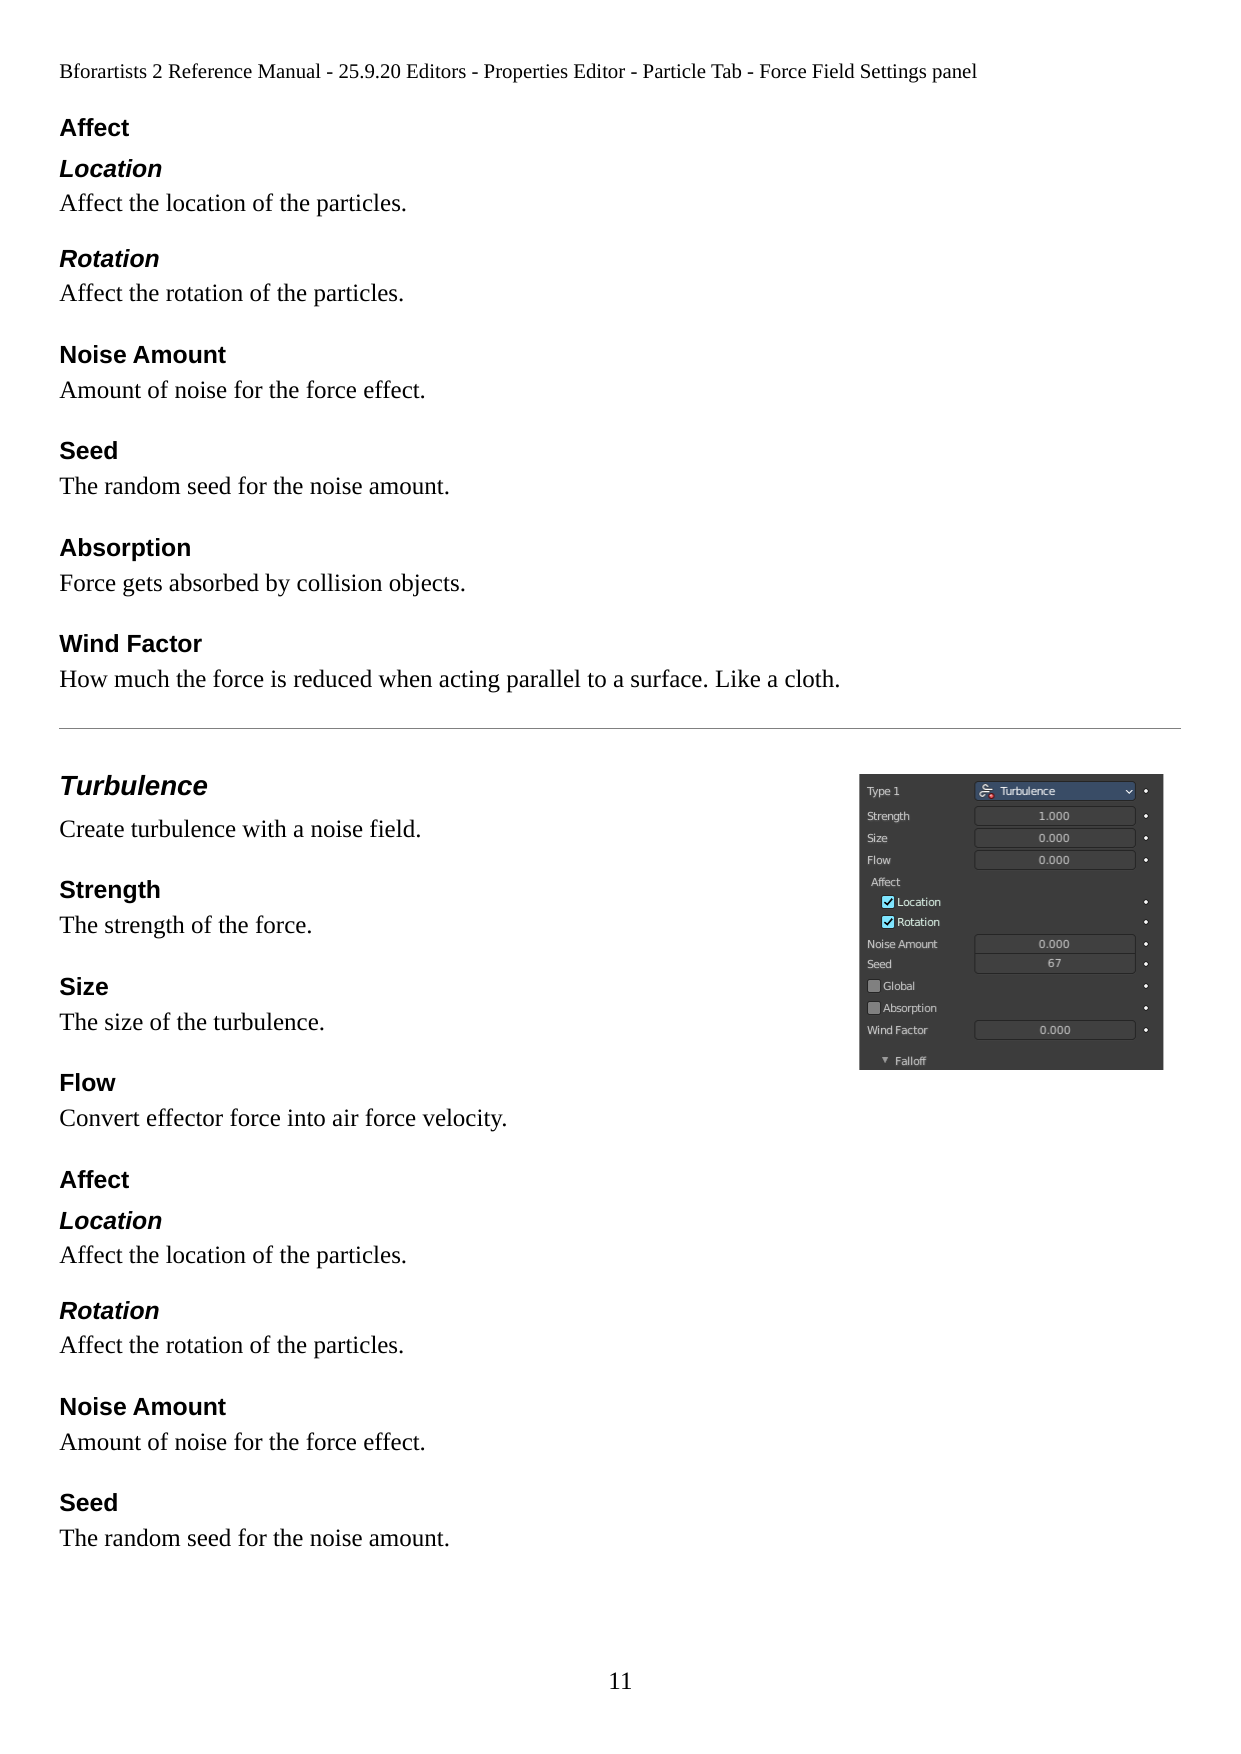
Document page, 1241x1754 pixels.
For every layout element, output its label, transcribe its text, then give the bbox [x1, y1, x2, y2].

subtitle Affect [59, 1165, 1181, 1193]
text Affect the location of the particles. [59, 1241, 1181, 1269]
text The random seed for the noise amount. [59, 1523, 1181, 1552]
text Convert effector force into air force velocity. [59, 1103, 1181, 1132]
subtitle Size [59, 972, 859, 1001]
subtitle Rotation [59, 1296, 1181, 1324]
subtitle Seed [59, 436, 1181, 465]
text The random seed for the noise amount. [59, 471, 1181, 500]
text Amount of noise for the force effect. [59, 1427, 1181, 1456]
text The strength of the force. [59, 910, 859, 939]
text How much the force is reduced when acting parallel to a surface. Like a cloth. [59, 664, 1181, 693]
text Affect the rotation of the particles. [59, 1331, 1181, 1359]
text Affect the location of the particles. [59, 188, 1181, 217]
text Create turbulence with a noise field. [59, 814, 859, 843]
text Force gets absorbed by collision objects. [59, 568, 1181, 596]
subtitle Noise Amount [59, 340, 1181, 369]
text The size of the turbulence. [59, 1007, 859, 1036]
subtitle Wind Factor [59, 629, 1181, 658]
subtitle Location [59, 1206, 1181, 1234]
subtitle Seed [59, 1488, 1181, 1517]
picture [859, 774, 1164, 1070]
subtitle Noise Amount [59, 1392, 1181, 1421]
subtitle [1164, 876, 1181, 904]
subtitle Absorption [59, 533, 1181, 561]
subtitle Affect [59, 113, 1181, 141]
subtitle Rotation [59, 244, 1181, 272]
subtitle Flow [59, 1068, 1181, 1097]
text Amount of noise for the force effect. [59, 375, 1181, 404]
text Affect the rotation of the particles. [59, 278, 1181, 307]
subtitle [1164, 972, 1181, 1001]
subtitle Strength [59, 876, 859, 904]
subtitle Turbulence [59, 770, 1181, 802]
subtitle Location [59, 154, 1181, 182]
